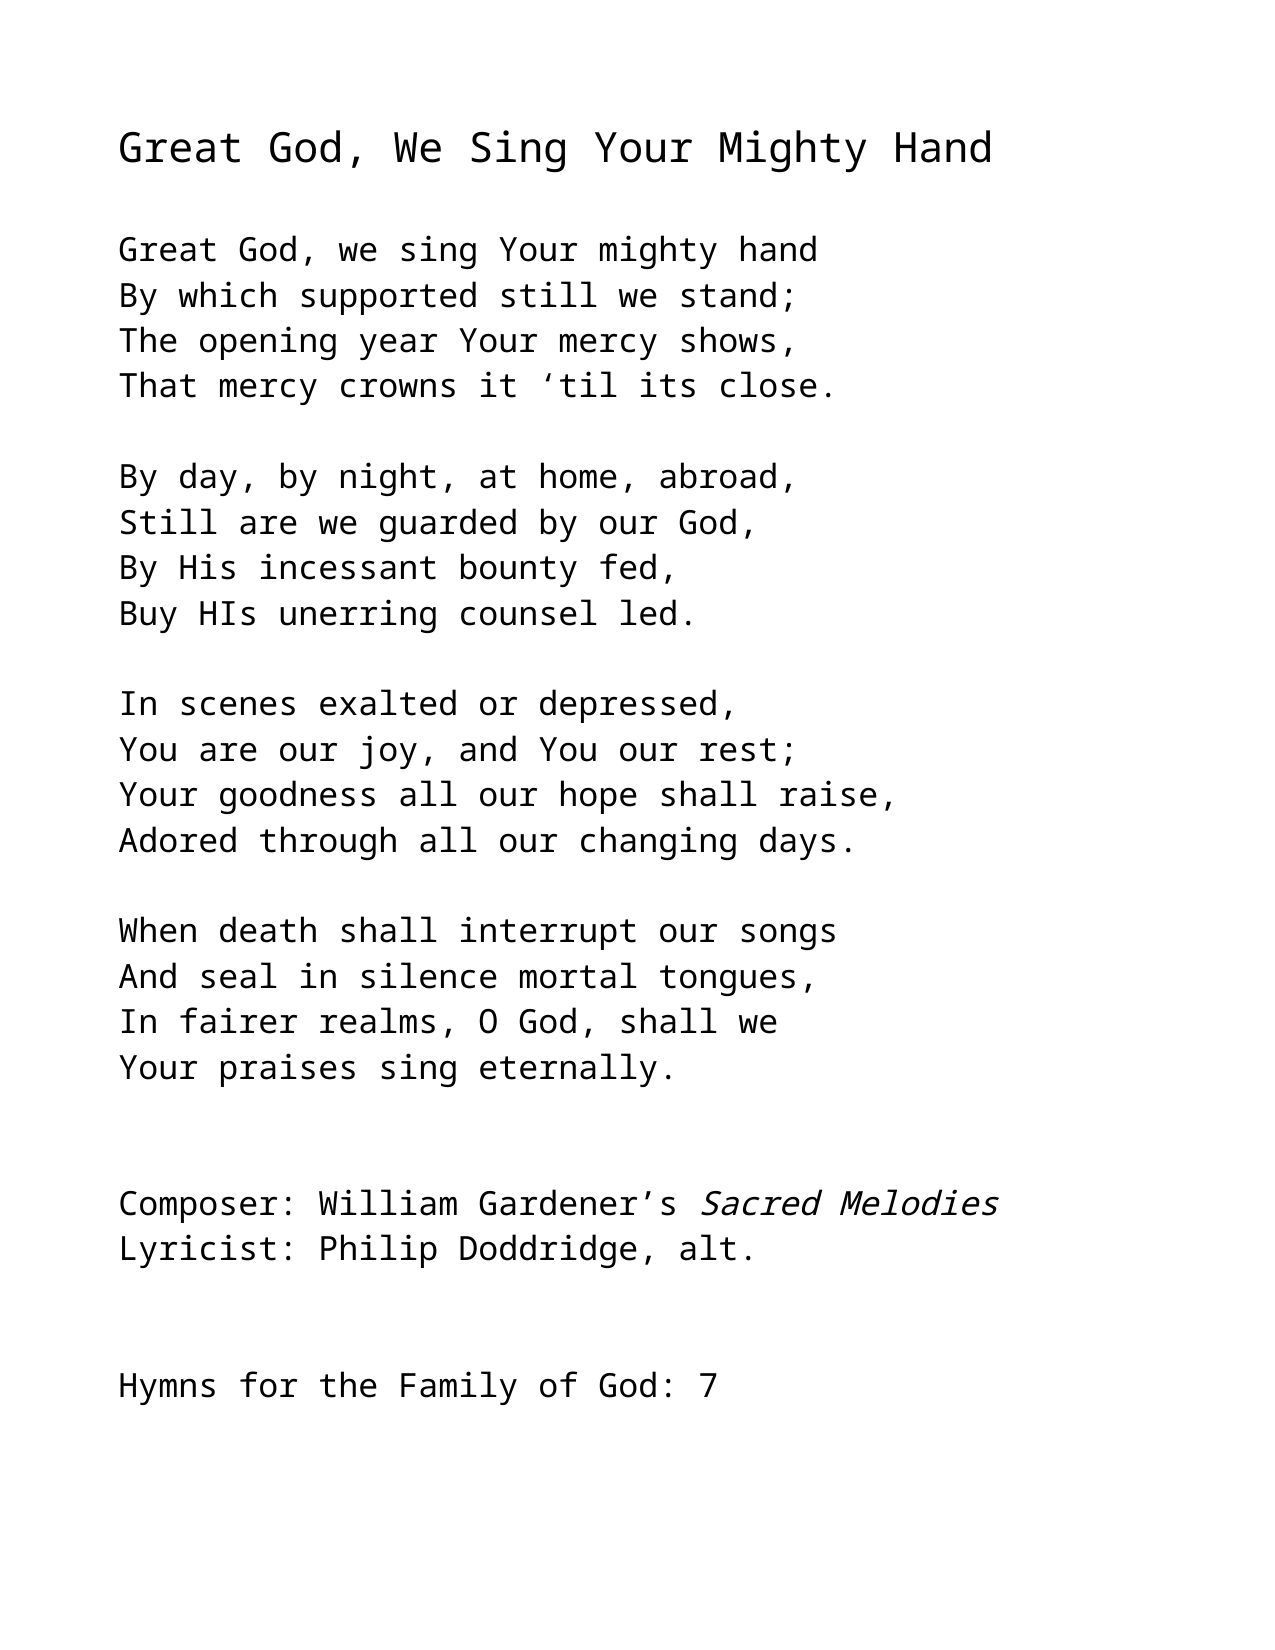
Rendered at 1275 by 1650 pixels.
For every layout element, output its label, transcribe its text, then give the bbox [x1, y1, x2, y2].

text Still are we guarded by our God, [118, 498, 1157, 544]
text You are our joy, and You our rest; [118, 726, 1157, 771]
text When death shall interrupt our songs [118, 907, 1157, 953]
text That mercy crowns it ‘til its close. [118, 362, 1157, 408]
text Hymns for the Family of God: 7 [118, 1361, 1157, 1407]
text And seal in silence mortal tongues, [118, 953, 1157, 998]
text Great God, we sing Your mighty hand [118, 226, 1157, 271]
text Your praises sing eternally. [118, 1043, 1157, 1089]
text Composer: William Gardener’s Sacred Melodies [118, 1180, 1157, 1225]
text Your goodness all our hope shall raise, [118, 771, 1157, 816]
text Buy HIs unerring counsel led. [118, 589, 1157, 635]
text By day, by night, at home, abroad, [118, 453, 1157, 498]
text In scenes exalted or depressed, [118, 680, 1157, 726]
text In fairer realms, O God, shall we [118, 998, 1157, 1043]
text Great God, We Sing Your Mighty Hand [118, 118, 1157, 175]
text Adored through all our changing days. [118, 816, 1157, 862]
text By His incessant bounty fed, [118, 544, 1157, 589]
text By which supported still we stand; [118, 271, 1157, 317]
text Lyricist: Philip Doddridge, alt. [118, 1225, 1157, 1271]
text The opening year Your mercy shows, [118, 317, 1157, 362]
